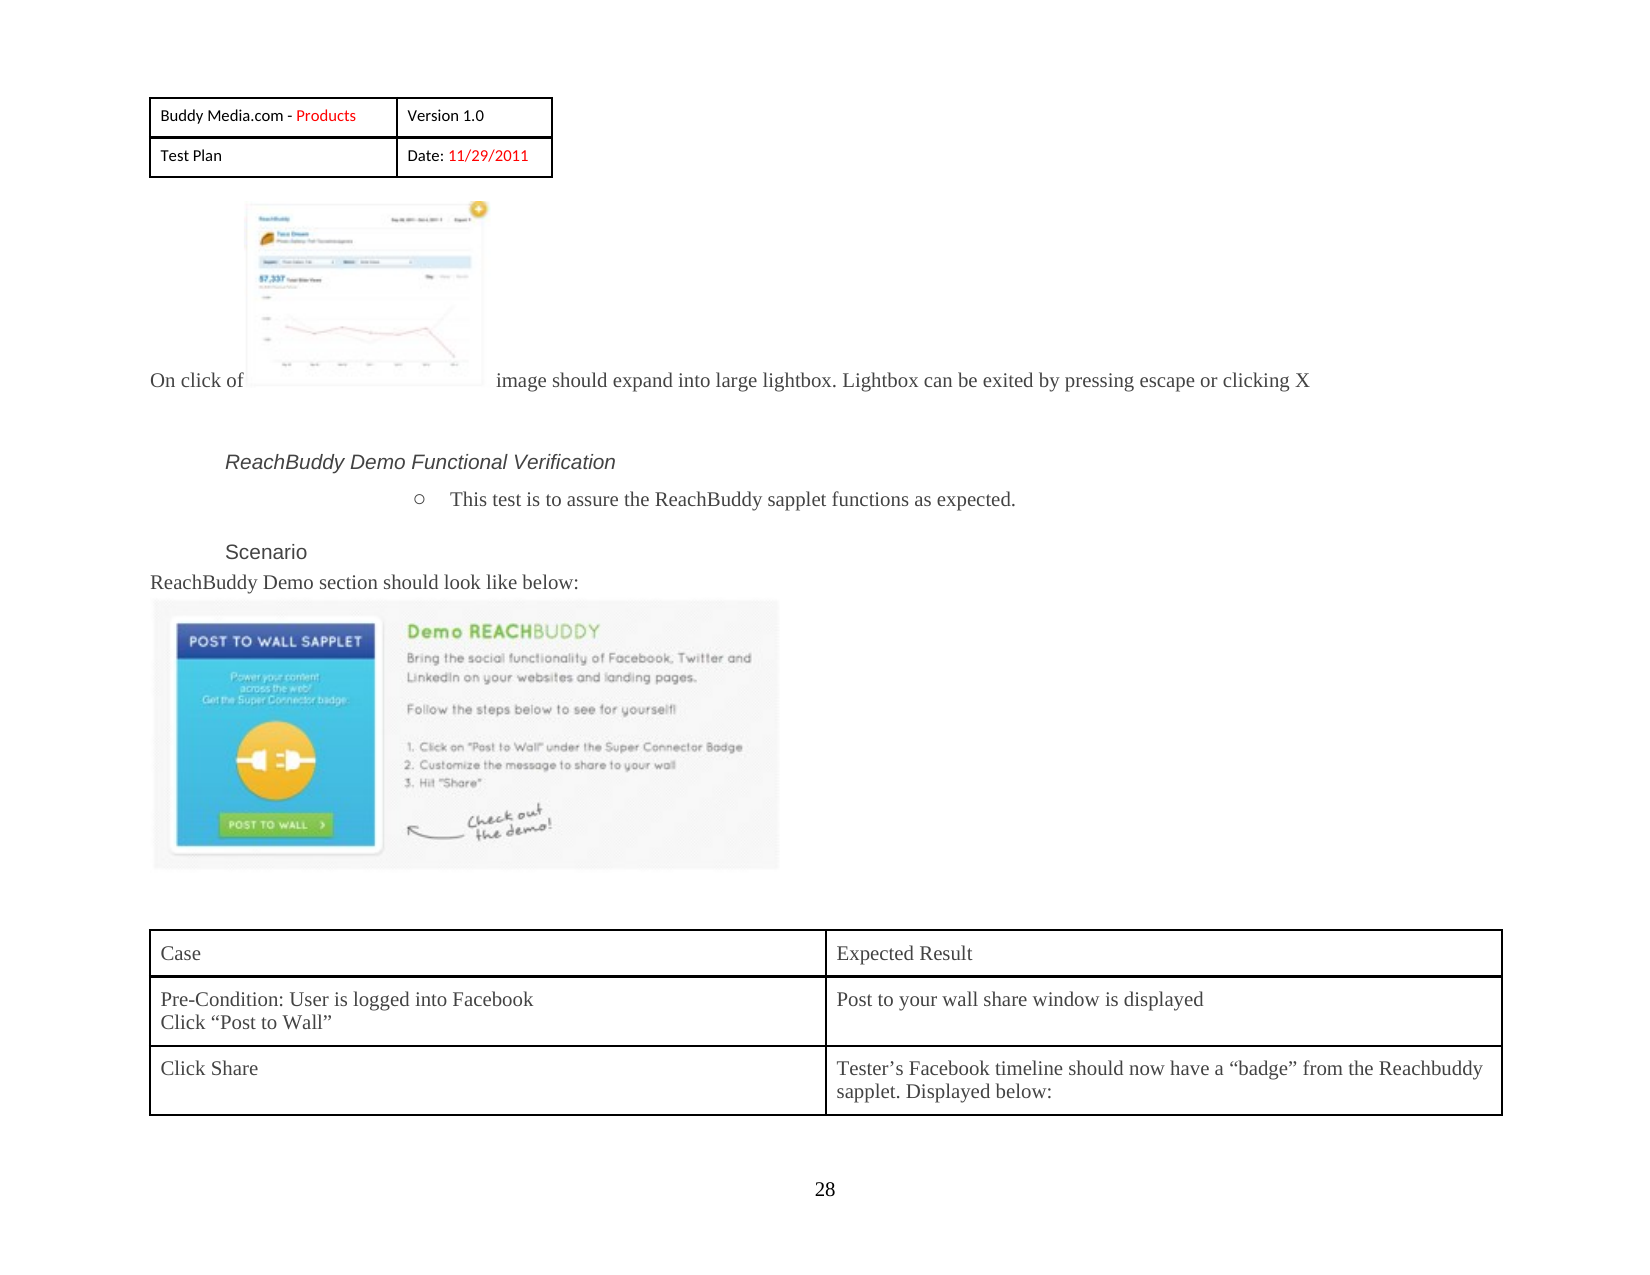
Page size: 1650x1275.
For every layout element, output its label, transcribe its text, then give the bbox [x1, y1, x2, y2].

subtitle ReachBuddy Demo Functional Verification [225, 451, 1500, 474]
table_header Expected Result [827, 931, 1501, 975]
text On click of image should expand into large lightbox. Lightbox can be exited by pressing escape or clicking X [150, 201, 1500, 392]
list This test is to assure the ReachBuddy sapplet functions as expected. [412, 486, 1500, 512]
text ReachBuddy Demo section should look like below: [150, 571, 1500, 594]
table_header Case [151, 931, 825, 975]
picture [150, 597, 780, 873]
table_cell Pre-Condition: User is logged into Facebook Click “Post to Wall” [151, 978, 825, 1044]
picture [243, 201, 491, 388]
table_cell Post to your wall share window is displayed [827, 978, 1501, 1044]
table_cell Tester’s Facebook timeline should now have a “badge” from the Reachbuddy sapplet. Displayed below: [827, 1047, 1501, 1114]
table_cell Click Share [151, 1047, 825, 1114]
subtitle Scenario [225, 540, 1500, 563]
